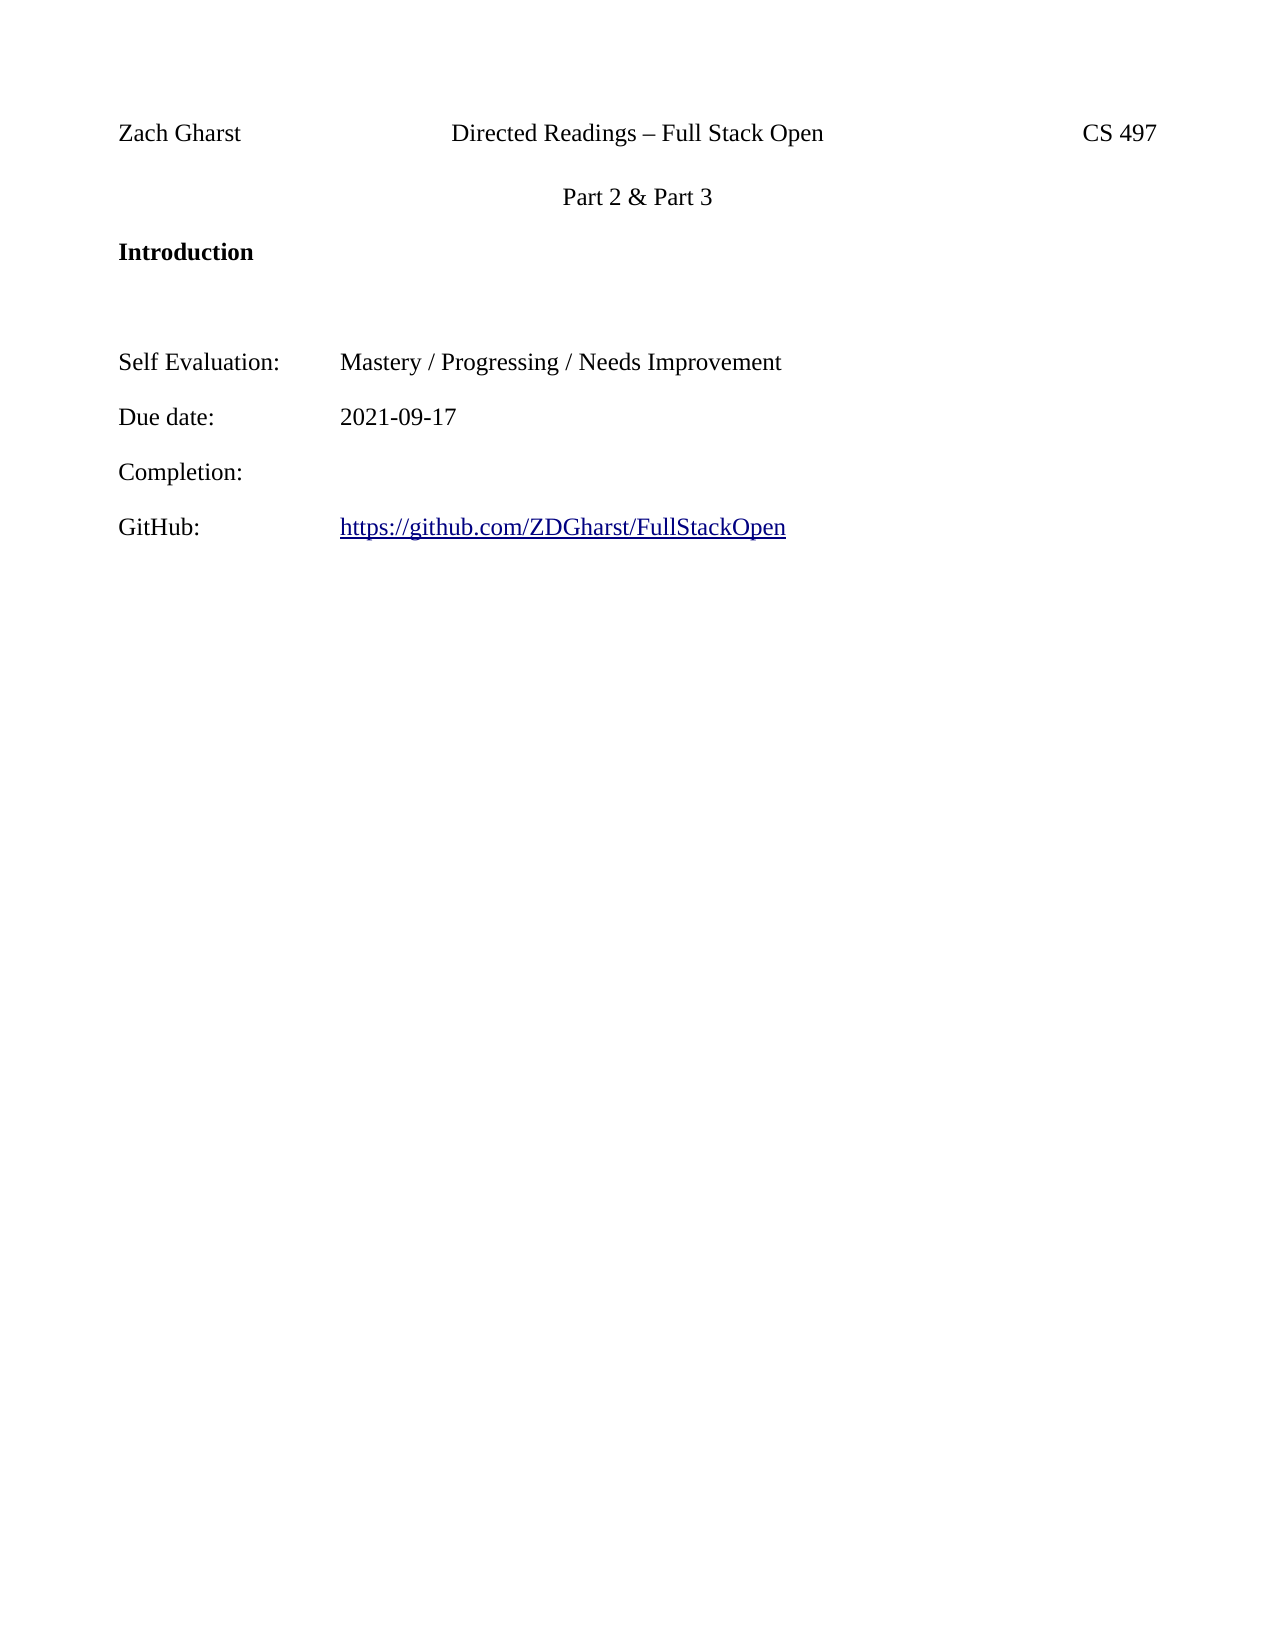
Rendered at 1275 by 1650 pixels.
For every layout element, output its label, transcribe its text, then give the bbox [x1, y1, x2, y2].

text Self Evaluation: Mastery / Progressing / Needs Improvement [118, 347, 1157, 376]
text GitHub: https://github.com/ZDGharst/FullStackOpen [118, 512, 1157, 541]
text Introduction [118, 237, 1157, 266]
text Part 2 & Part 3 [118, 182, 1157, 211]
text Due date: 2021-09-17 [118, 402, 1157, 431]
text Completion: [118, 457, 1157, 486]
